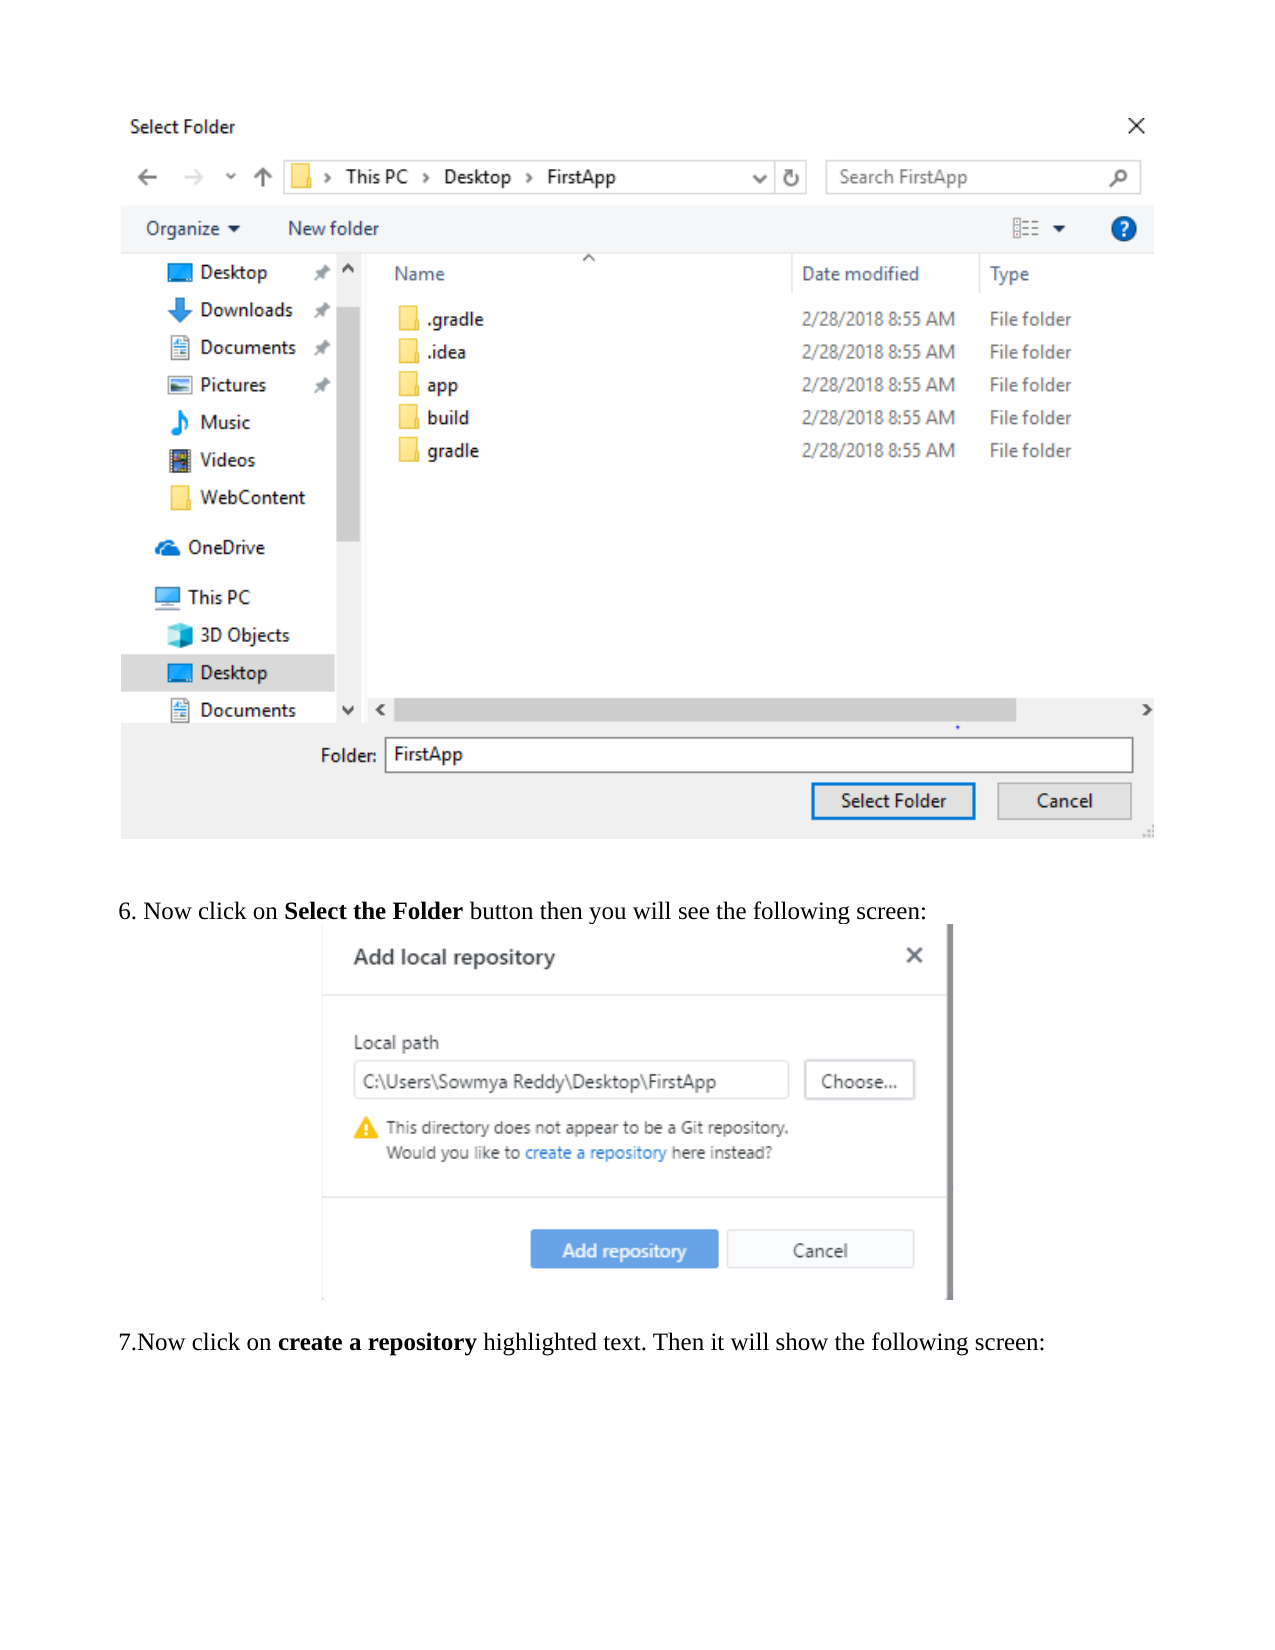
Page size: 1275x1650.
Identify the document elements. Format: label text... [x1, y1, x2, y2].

text 6. Now click on Select the Folder button then you will see the following screen: [118, 896, 1157, 925]
picture [121, 118, 1154, 839]
text 7.Now click on create a repository highlighted text. Then it will show the following screen: [118, 1327, 1157, 1356]
picture [321, 924, 954, 1300]
